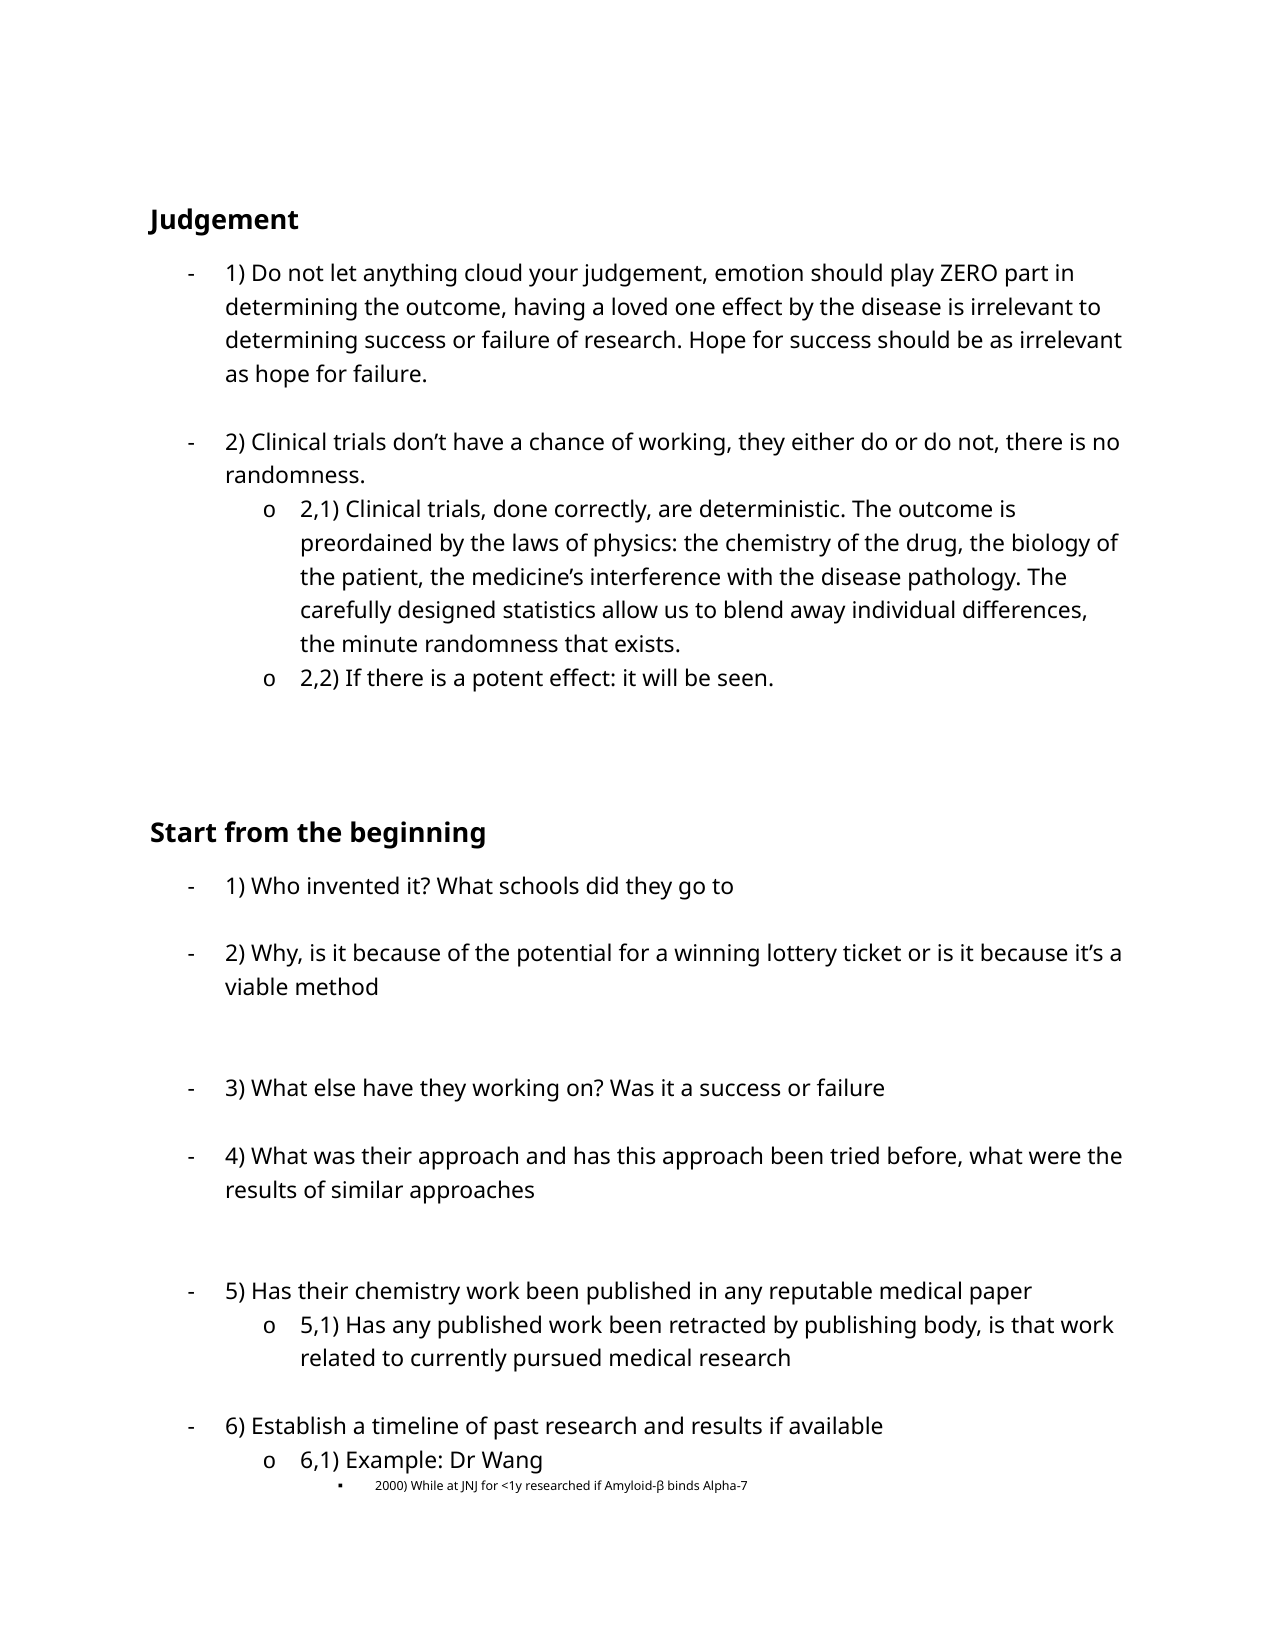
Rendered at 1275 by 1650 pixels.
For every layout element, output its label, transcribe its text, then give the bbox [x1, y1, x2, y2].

list 1) Who invented it? What schools did they go to [187, 870, 1125, 901]
list 4) What was their approach and has this approach been tried before, what were the results of similar approaches [187, 1140, 1125, 1205]
list 5,1) Has any published work been retracted by publishing body, is that work related to currently pursued medical research [262, 1308, 1125, 1374]
list 6,1) Example: Dr Wang [262, 1444, 1125, 1475]
list 2,2) If there is a potent effect: it will be seen. [262, 662, 1125, 693]
list 2000) While at JNJ for <1y researched if Amyloid-β binds Alpha-7 [337, 1477, 1125, 1494]
text Judgement [150, 200, 1125, 237]
list 3) What else have they working on? Was it a success or failure [187, 1072, 1125, 1103]
text Start from the beginning [150, 813, 1125, 850]
list 2,1) Clinical trials, done correctly, are deterministic. The outcome is preordained by the laws of physics: the chemistry of the drug, the biology of the patient, the medicine’s interference with the disease pathology. The carefully designed statistics allow us to blend away individual differences, the minute randomness that exists. [262, 493, 1125, 659]
list 2) Why, is it because of the potential for a winning lottery ticket or is it because it’s a viable method [187, 937, 1125, 1002]
list 2) Clinical trials don’t have a chance of working, they either do or do not, there is no randomness. [187, 426, 1125, 491]
list 1) Do not let anything cloud your judgement, emotion should play ZERO part in determining the outcome, having a loved one effect by the disease is irrelevant to determining success or failure of research. Hope for success should be as irrelevant as hope for failure. [187, 257, 1125, 389]
list 5) Has their chemistry work been published in any reputable medical paper [187, 1275, 1125, 1306]
list 6) Establish a timeline of past research and results if available [187, 1410, 1125, 1441]
